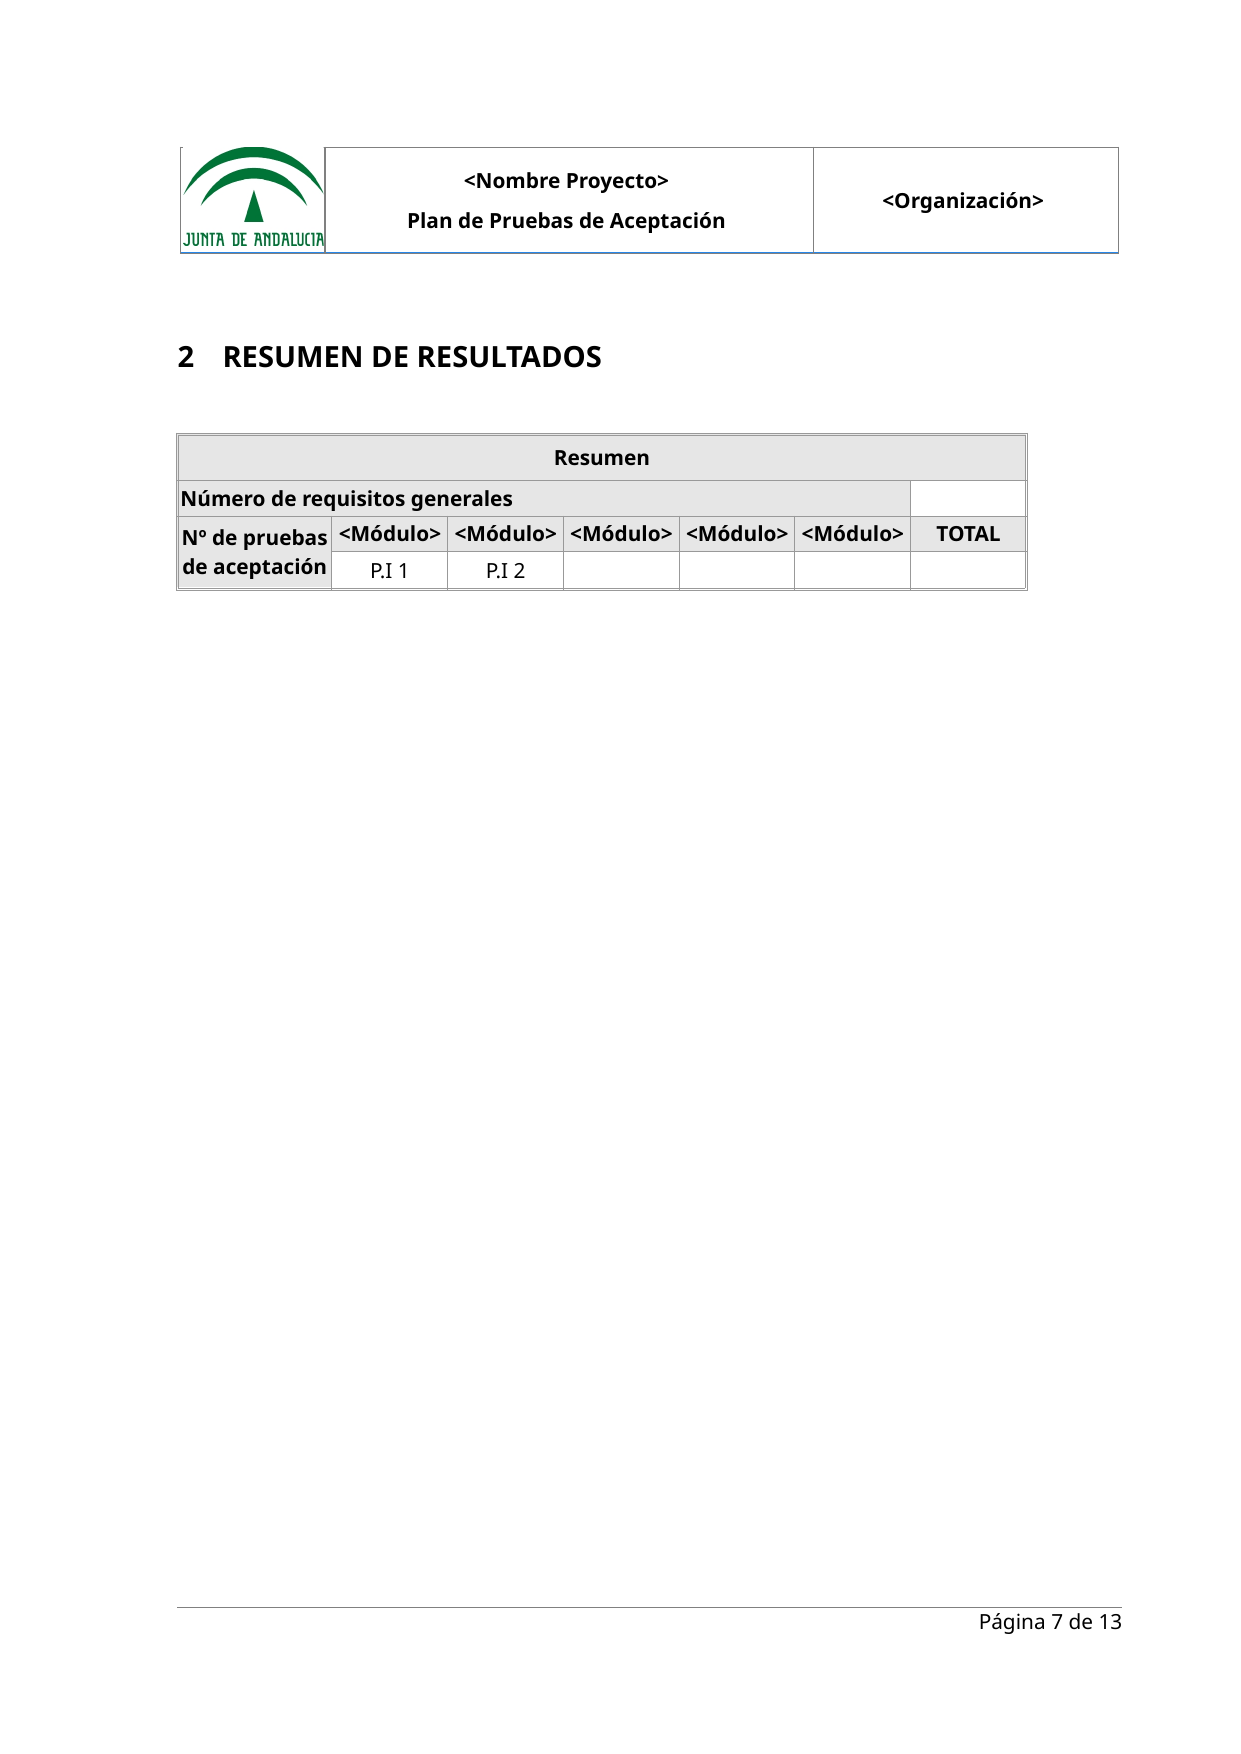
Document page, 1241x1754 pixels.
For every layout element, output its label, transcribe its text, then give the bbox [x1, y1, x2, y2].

table_header Resumen [179, 436, 1025, 480]
table_cell <Módulo> [448, 517, 563, 551]
table_cell TOTAL [911, 517, 1025, 551]
table_cell [911, 481, 1025, 516]
table_cell <Módulo> [795, 517, 910, 551]
table_cell <Módulo> [564, 517, 679, 551]
table_cell [911, 552, 1025, 587]
table_cell Número de requisitos generales [179, 481, 910, 516]
table_cell <Módulo> [332, 517, 447, 551]
table_cell P.I 1 [332, 552, 447, 587]
table_cell [680, 552, 794, 587]
picture [183, 147, 324, 246]
table_cell [795, 552, 910, 587]
table_cell [564, 552, 679, 587]
table_cell P.I 2 [448, 552, 563, 587]
subtitle RESUMEN DE RESULTADOS [177, 336, 1122, 376]
table_cell Nº de pruebas de aceptación [179, 517, 331, 587]
table_cell <Módulo> [680, 517, 794, 551]
